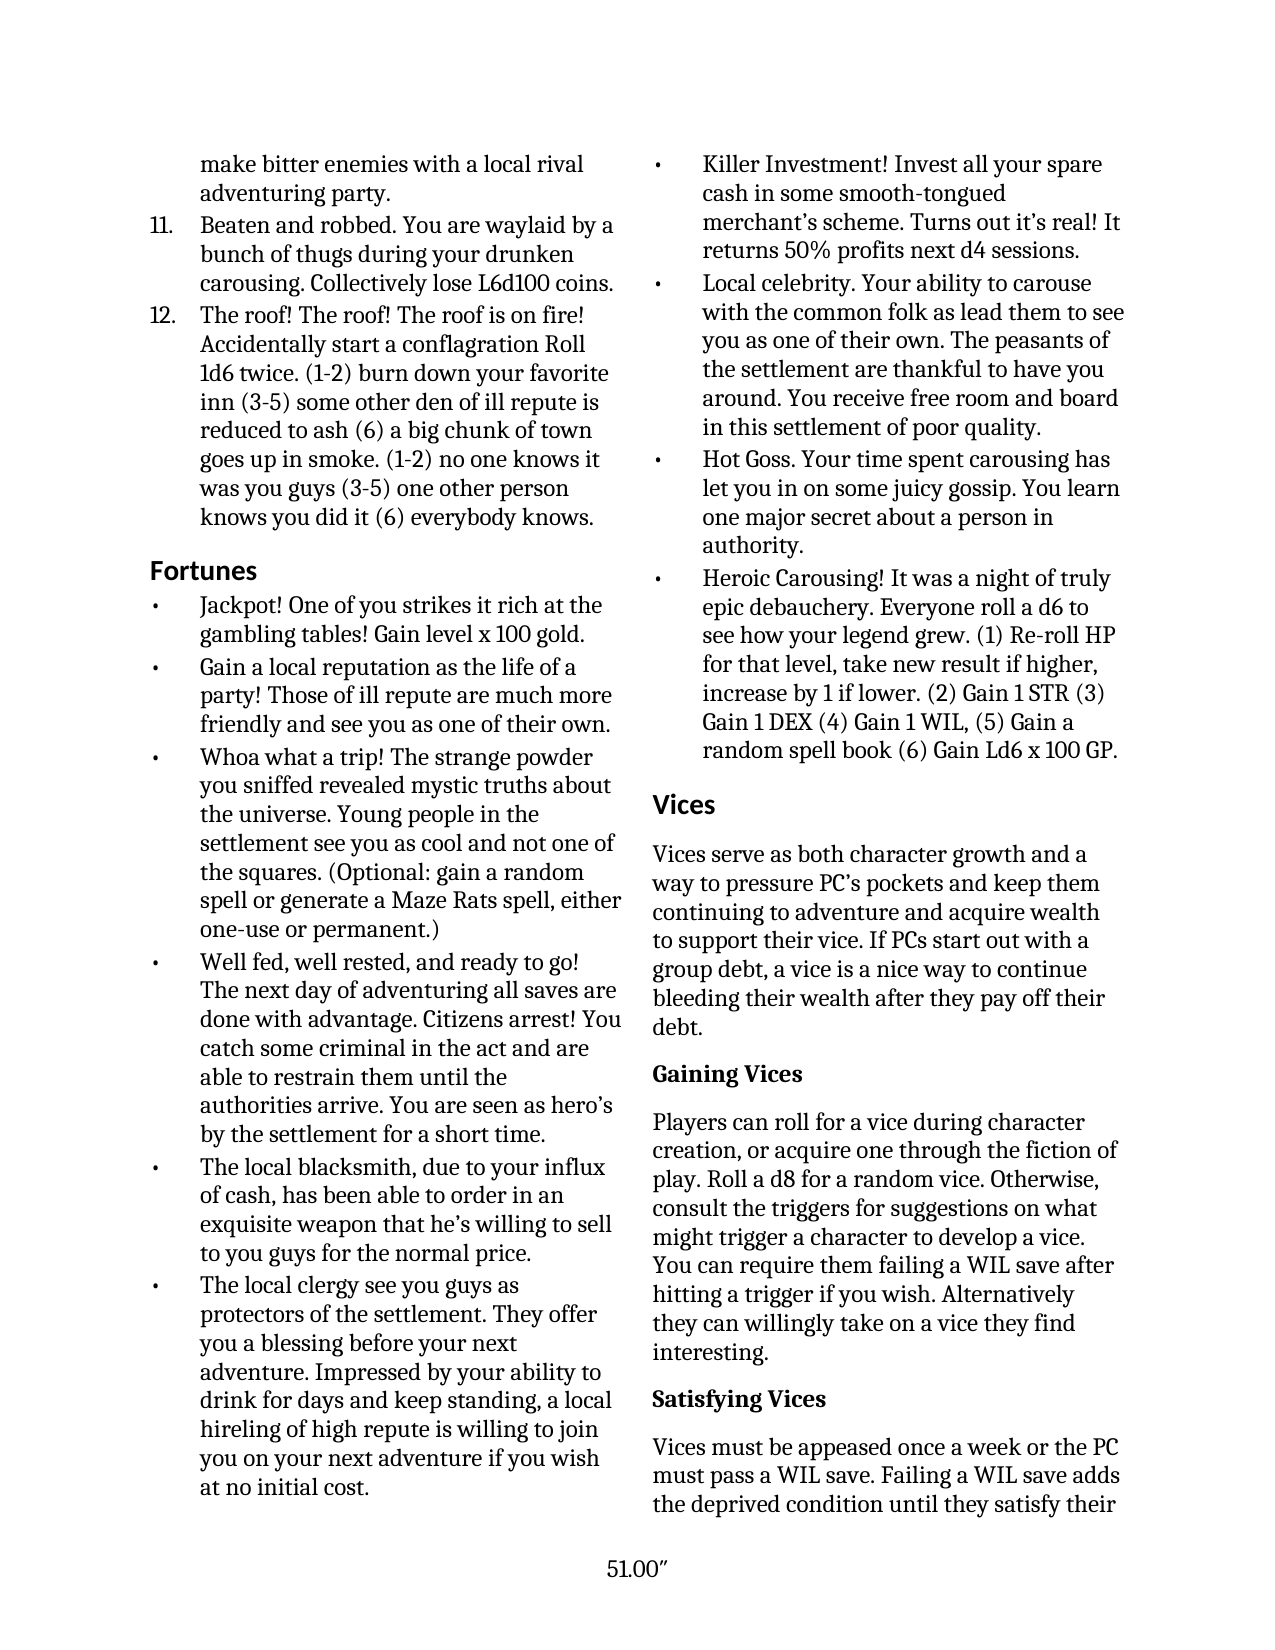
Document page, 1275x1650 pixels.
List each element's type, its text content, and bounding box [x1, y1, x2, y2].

list Beaten and robbed. You are waylaid by a bunch of thugs during your drunken carousing. Collectively lose L6d100 coins. [150, 211, 622, 297]
list Heroic Carousing! It was a night of truly epic debauchery. Everyone roll a d6 to see how your legend grew. (1) Re-roll HP for that level, take new result if higher, increase by 1 if lower. (2) Gain 1 STR (3) Gain 1 DEX (4) Gain 1 WIL, (5) Gain a random spell book (6) Gain Ld6 x 100 GP. [652, 564, 1125, 765]
list The roof! The roof! The roof is on fire! Accidentally start a conflagration Roll 1d6 twice. (1-2) burn down your favorite inn (3-5) some other den of ill repute is reduced to ash (6) a big chunk of town goes up in smoke. (1-2) no one knows it was you guys (3-5) one other person knows you did it (6) everybody knows. [150, 301, 622, 531]
list The local blacksmith, due to your influx of cash, has been able to order in an exquisite weapon that he’s willing to sell to you guys for the normal price. [150, 1153, 622, 1268]
list Jackpot! One of you strikes it rich at the gambling tables! Gain level x 100 gold. [150, 591, 622, 649]
list Local celebrity. Your ability to carouse with the common folk as lead them to see you as one of their own. The peasants of the settlement are thankful to have you around. You receive free room and board in this settlement of poor quality. [652, 269, 1125, 441]
list Hot Goss. Your time spent carousing has let you in on some juicy gossip. You learn one major secret about a person in authority. [652, 445, 1125, 560]
text Vices serve as both character growth and a way to pressure PC’s pockets and keep them continuing to adventure and acquire wealth to support their vice. If PCs start out with a group debt, a vice is a nice way to continue bleeding their wealth after they pay off their debt. [652, 840, 1125, 1041]
list Gain a local reputation as the life of a party! Those of ill repute are much more friendly and see you as one of their own. [150, 653, 622, 739]
subtitle Vices [652, 786, 1125, 821]
list Killer Investment! Invest all your spare cash in some smooth-tongued merchant’s scheme. Turns out it’s real! It returns 50% profits next d4 sessions. [652, 150, 1125, 265]
text Satisfying Vices [652, 1385, 1125, 1414]
text Vices must be appeased once a week or the PC must pass a WIL save. Failing a WIL save adds the deprived condition until they satisfy their [652, 1433, 1125, 1519]
list make bitter enemies with a local rival adventuring party. [150, 150, 622, 207]
subtitle Fortunes [150, 552, 622, 588]
list The local clergy see you guys as protectors of the settlement. They offer you a blessing before your next adventure. Impressed by your ability to drink for days and keep standing, a local hireling of high repute is willing to join you on your next adventure if you wish at no initial cost. [150, 1271, 622, 1501]
list Well fed, well rested, and ready to go! The next day of adventuring all saves are done with advantage. Citizens arrest! You catch some criminal in the act and are able to restrain them until the authorities arrive. You are seen as hero’s by the settlement for a short time. [150, 948, 622, 1149]
list Whoa what a trip! The strange powder you sniffed revealed mystic truths about the universe. Young people in the settlement see you as cool and not one of the squares. (Optional: gain a random spell or generate a Maze Rats spell, either one-use or permanent.) [150, 743, 622, 944]
text Players can roll for a vice during character creation, or acquire one through the fiction of play. Roll a d8 for a random vice. Otherwise, consult the triggers for suggestions on what might trigger a character to develop a vice. You can require them failing a WIL save after hitting a trigger if you wish. Alternatively they can willingly take on a vice they find interesting. [652, 1108, 1125, 1366]
text Gaining Vices [652, 1060, 1125, 1089]
